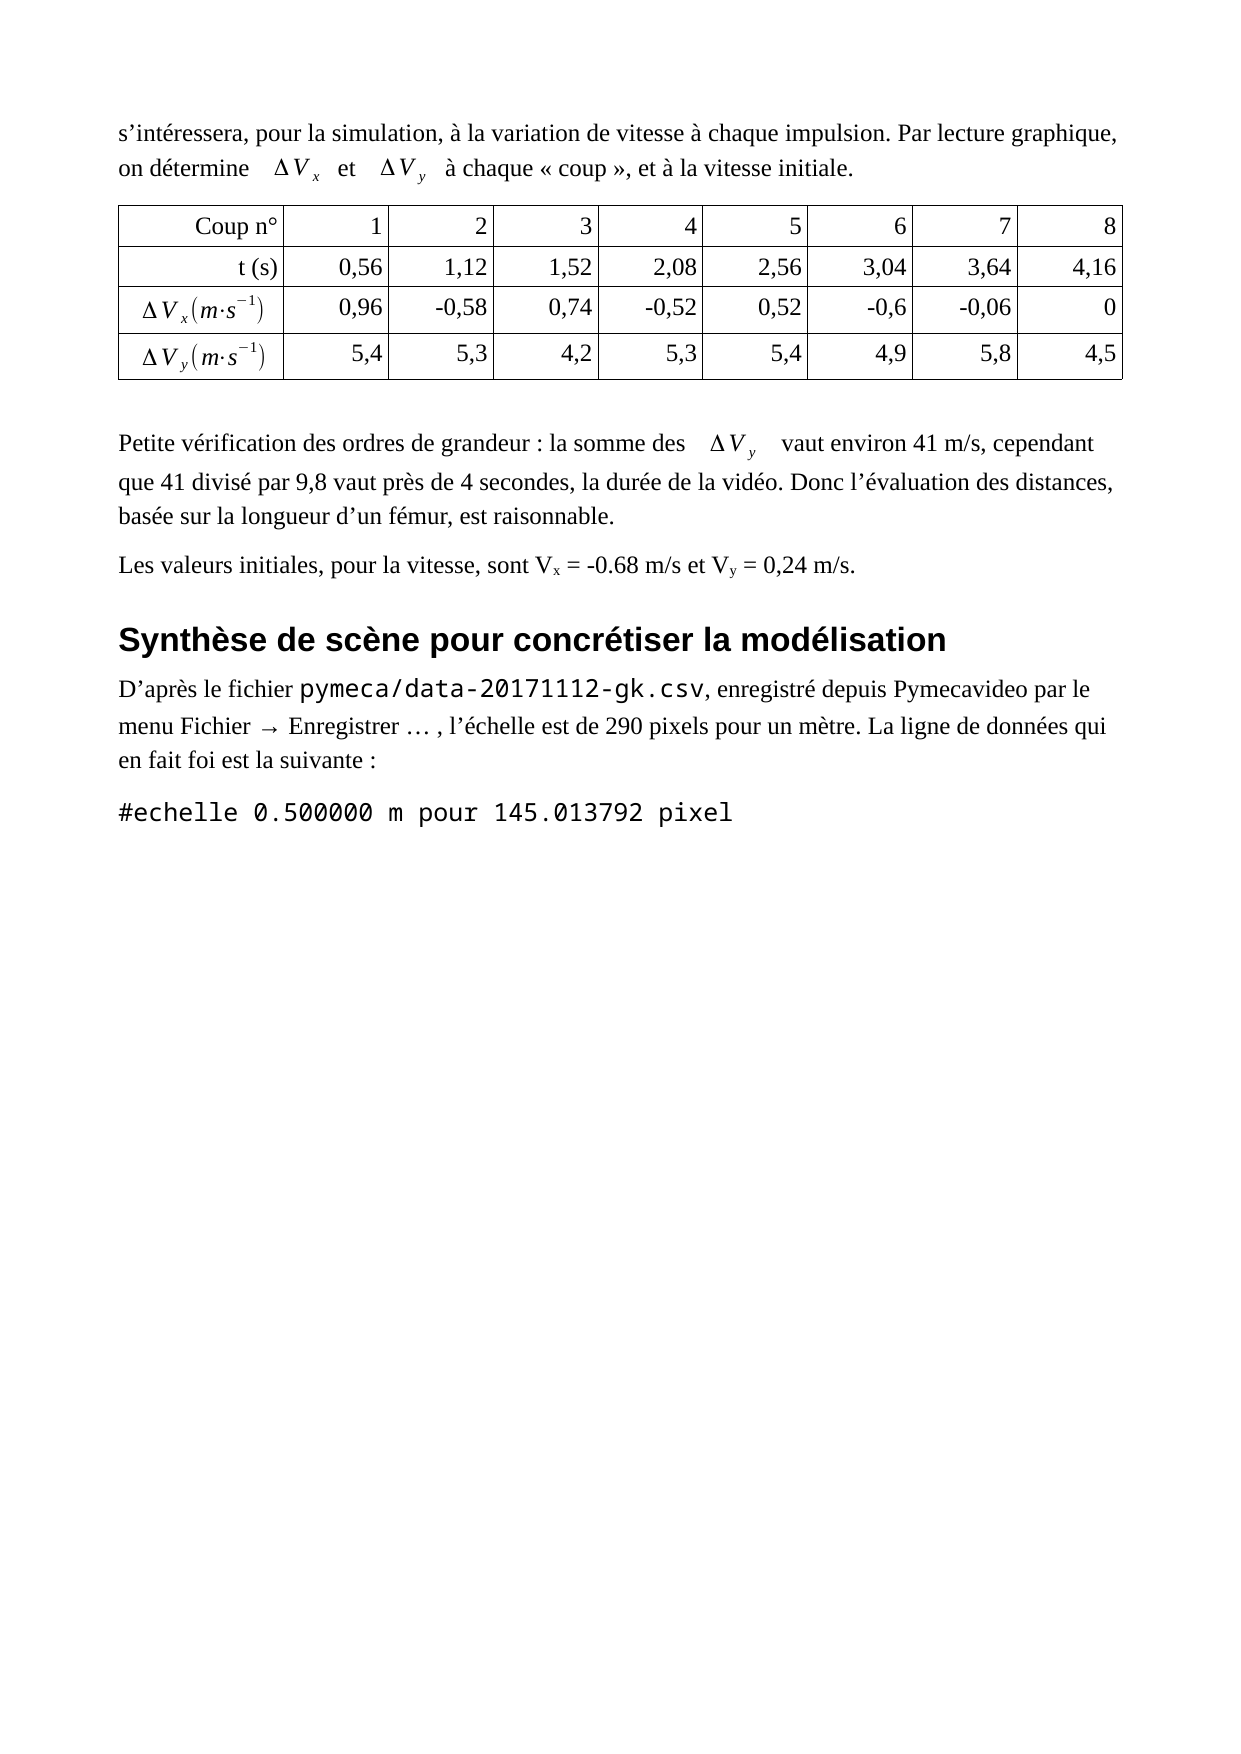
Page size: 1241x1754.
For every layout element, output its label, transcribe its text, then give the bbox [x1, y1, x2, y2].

table_cell 2,56 [703, 247, 807, 286]
table_header 6 [808, 206, 912, 246]
table_cell 1,52 [494, 247, 598, 286]
table_header Coup n° [119, 206, 283, 246]
table_cell 3,04 [808, 247, 912, 286]
table_header 3 [494, 206, 598, 246]
table_cell t (s) [119, 247, 283, 286]
subtitle Synthèse de scène pour concrétiser la modélisation [118, 620, 1122, 659]
table_cell 1,12 [389, 247, 493, 286]
table_cell 0,56 [284, 247, 388, 286]
table_header 4 [599, 206, 702, 246]
table_cell 5,4 [703, 334, 807, 379]
text Petite vérification des ordres de grandeur : la somme des vaut environ 41 m/s, cependant que 41 divisé par 9,8 vaut près de 4 secondes, la durée de la vidéo. Donc l’évaluation des distances, basée sur la longueur d’un fémur, est raisonnable. [118, 428, 1122, 530]
table_header 7 [913, 206, 1017, 246]
table_cell 4,5 [1018, 334, 1122, 379]
table_cell [119, 334, 283, 379]
text #echelle 0.500000 m pour 145.013792 pixel [118, 794, 1122, 828]
table_cell 2,08 [599, 247, 702, 286]
table_cell 3,64 [913, 247, 1017, 286]
table_cell -0,06 [913, 287, 1017, 333]
text s’intéressera, pour la simulation, à la variation de vitesse à chaque impulsion. Par lecture graphique, on détermine et à chaque « coup », et à la vitesse initiale. [118, 118, 1122, 185]
table_header 5 [703, 206, 807, 246]
text Les valeurs initiales, pour la vitesse, sont Vx = -0.68 m/s et Vy = 0,24 m/s. [118, 550, 1122, 579]
table_cell 5,3 [599, 334, 702, 379]
table_cell 0 [1018, 287, 1122, 333]
table_cell -0,52 [599, 287, 702, 333]
table_cell -0,6 [808, 287, 912, 333]
table_cell 0,74 [494, 287, 598, 333]
table_header 1 [284, 206, 388, 246]
table_cell 4,9 [808, 334, 912, 379]
table_header 8 [1018, 206, 1122, 246]
table_cell [119, 287, 283, 333]
table_header 2 [389, 206, 493, 246]
table_cell 5,8 [913, 334, 1017, 379]
table_cell 0,52 [703, 287, 807, 333]
table_cell 0,96 [284, 287, 388, 333]
table_cell 5,3 [389, 334, 493, 379]
table_cell -0,58 [389, 287, 493, 333]
table_cell 4,16 [1018, 247, 1122, 286]
text D’après le fichier pymeca/data-20171112-gk.csv, enregistré depuis Pymecavideo par le menu Fichier → Enregistrer … , l’échelle est de 290 pixels pour un mètre. La ligne de données qui en fait foi est la suivante : [118, 671, 1122, 774]
table_cell 5,4 [284, 334, 388, 379]
table_cell 4,2 [494, 334, 598, 379]
